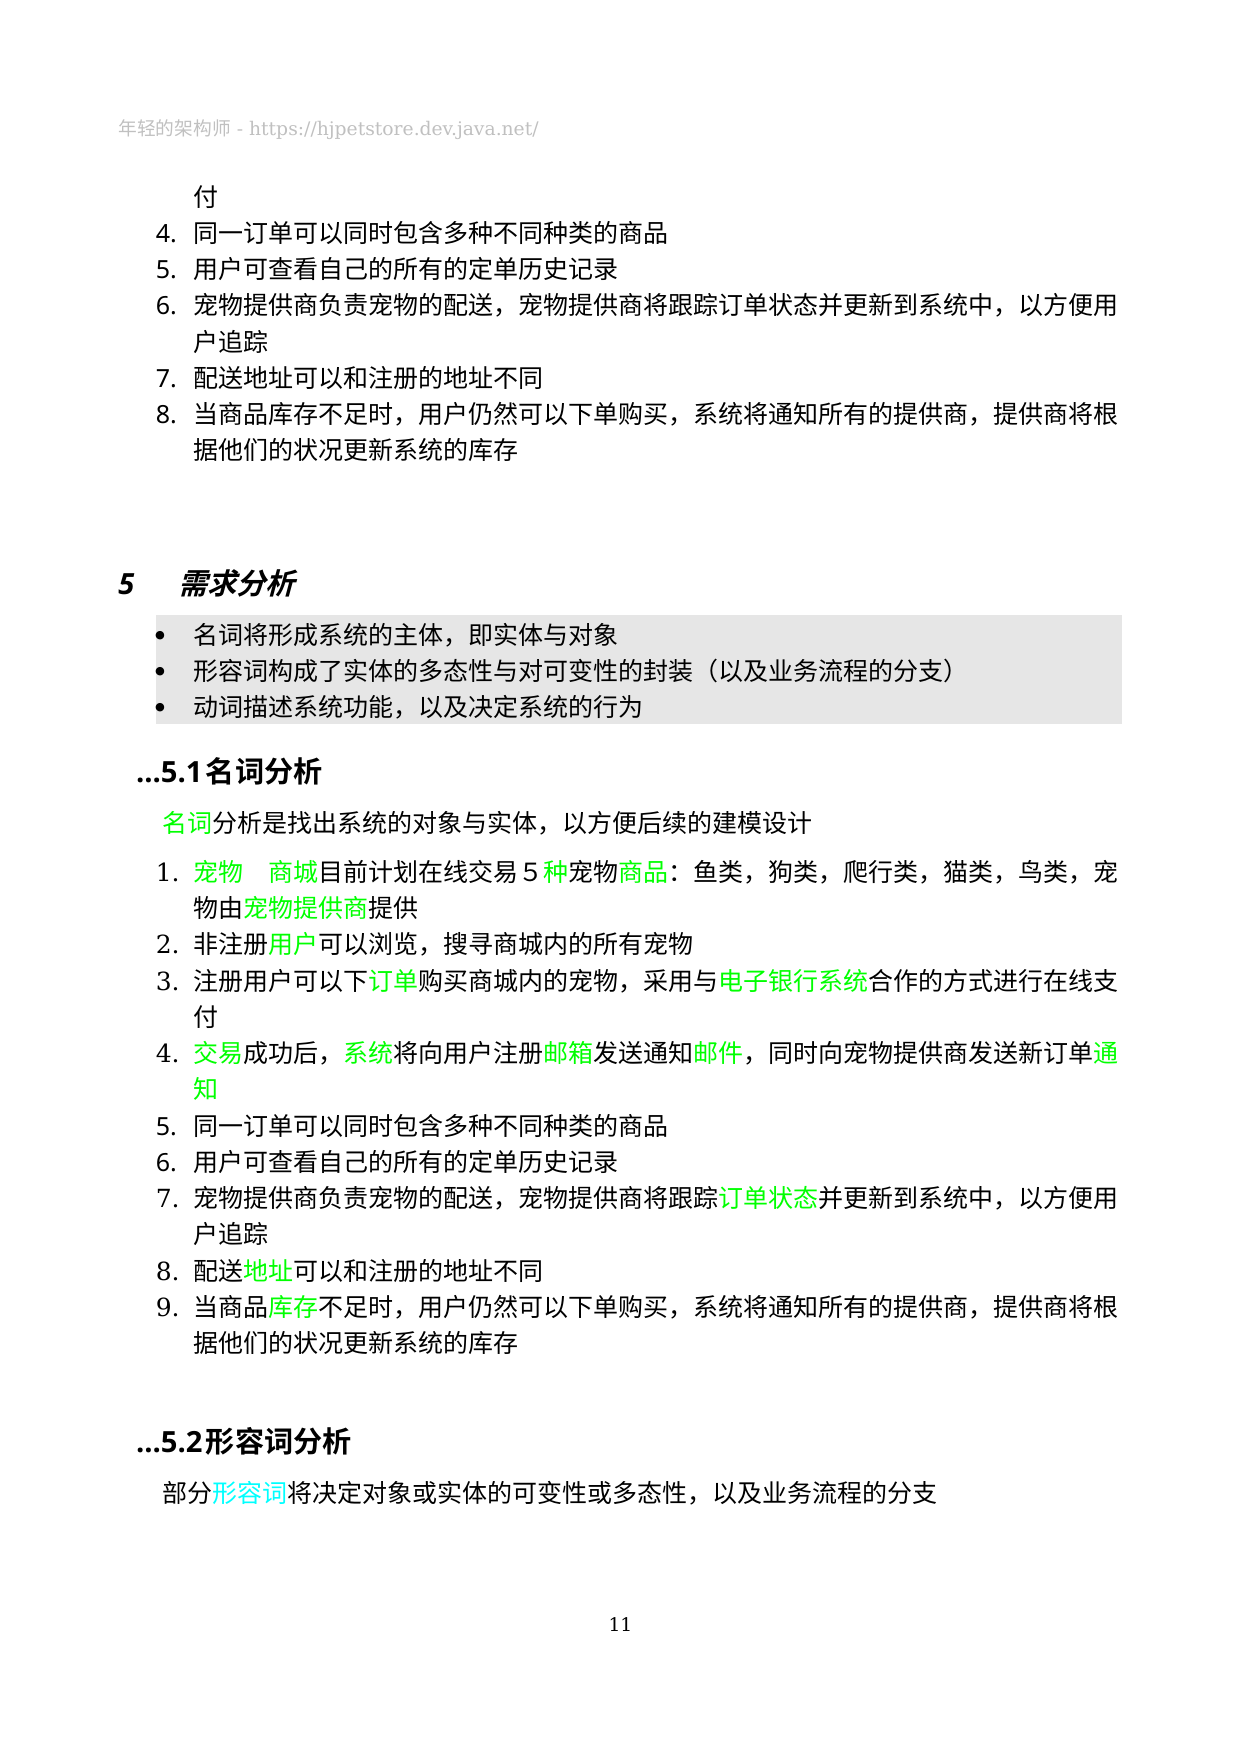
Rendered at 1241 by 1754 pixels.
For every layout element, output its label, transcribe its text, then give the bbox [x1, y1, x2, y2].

list 当商品库存不足时，用户仍然可以下单购买，系统将通知所有的提供商，提供商将根据他们的状况更新系统的库存 [156, 394, 1122, 467]
list 动词描述系统功能，以及决定系统的行为 [156, 688, 1122, 724]
list 同一订单可以同时包含多种不同种类的商品 [156, 213, 1122, 249]
list 形容词构成了实体的多态性与对可变性的封装（以及业务流程的分支） [156, 651, 1122, 688]
subtitle 名词分析 [136, 749, 1122, 791]
list 同一订单可以同时包含多种不同种类的商品 [156, 1106, 1122, 1142]
subtitle 形容词分析 [136, 1419, 1122, 1461]
list 名词将形成系统的主体，即实体与对象 [156, 615, 1122, 651]
list 交易成功后，系统将向用户注册邮箱发送通知邮件，同时向宠物提供商发送新订单通知 [156, 1034, 1122, 1106]
list 当商品库存不足时，用户仍然可以下单购买，系统将通知所有的提供商，提供商将根据他们的状况更新系统的库存 [156, 1287, 1122, 1360]
list 非注册用户可以浏览，搜寻商城内的所有宠物 [156, 925, 1122, 961]
list 注册用户可以下订单购买商城内的宠物，采用与电子银行系统合作的方式进行在线支付 [156, 961, 1122, 1034]
list 宠物提供商负责宠物的配送，宠物提供商将跟踪订单状态并更新到系统中，以方便用户追踪 [156, 1179, 1122, 1251]
list 用户可查看自己的所有的定单历史记录 [156, 1142, 1122, 1179]
list 配送地址可以和注册的地址不同 [156, 358, 1122, 394]
list 宠物 商城目前计划在线交易５种宠物商品：鱼类，狗类，爬行类，猫类，鸟类，宠物由宠物提供商提供 [156, 852, 1122, 925]
text 名词分析是找出系统的对象与实体，以方便后续的建模设计 [118, 804, 1122, 840]
list 宠物提供商负责宠物的配送，宠物提供商将跟踪订单状态并更新到系统中，以方便用户追踪 [156, 286, 1122, 358]
list 用户可查看自己的所有的定单历史记录 [156, 249, 1122, 286]
list 配送地址可以和注册的地址不同 [156, 1251, 1122, 1287]
subtitle 需求分析 [118, 560, 1122, 603]
list 注册用户可以下订单购买商城内的宠物，采用与电子银行系统合作的方式进行在线支付 [156, 177, 1122, 213]
text 部分形容词将决定对象或实体的可变性或多态性，以及业务流程的分支 [118, 1474, 1122, 1510]
